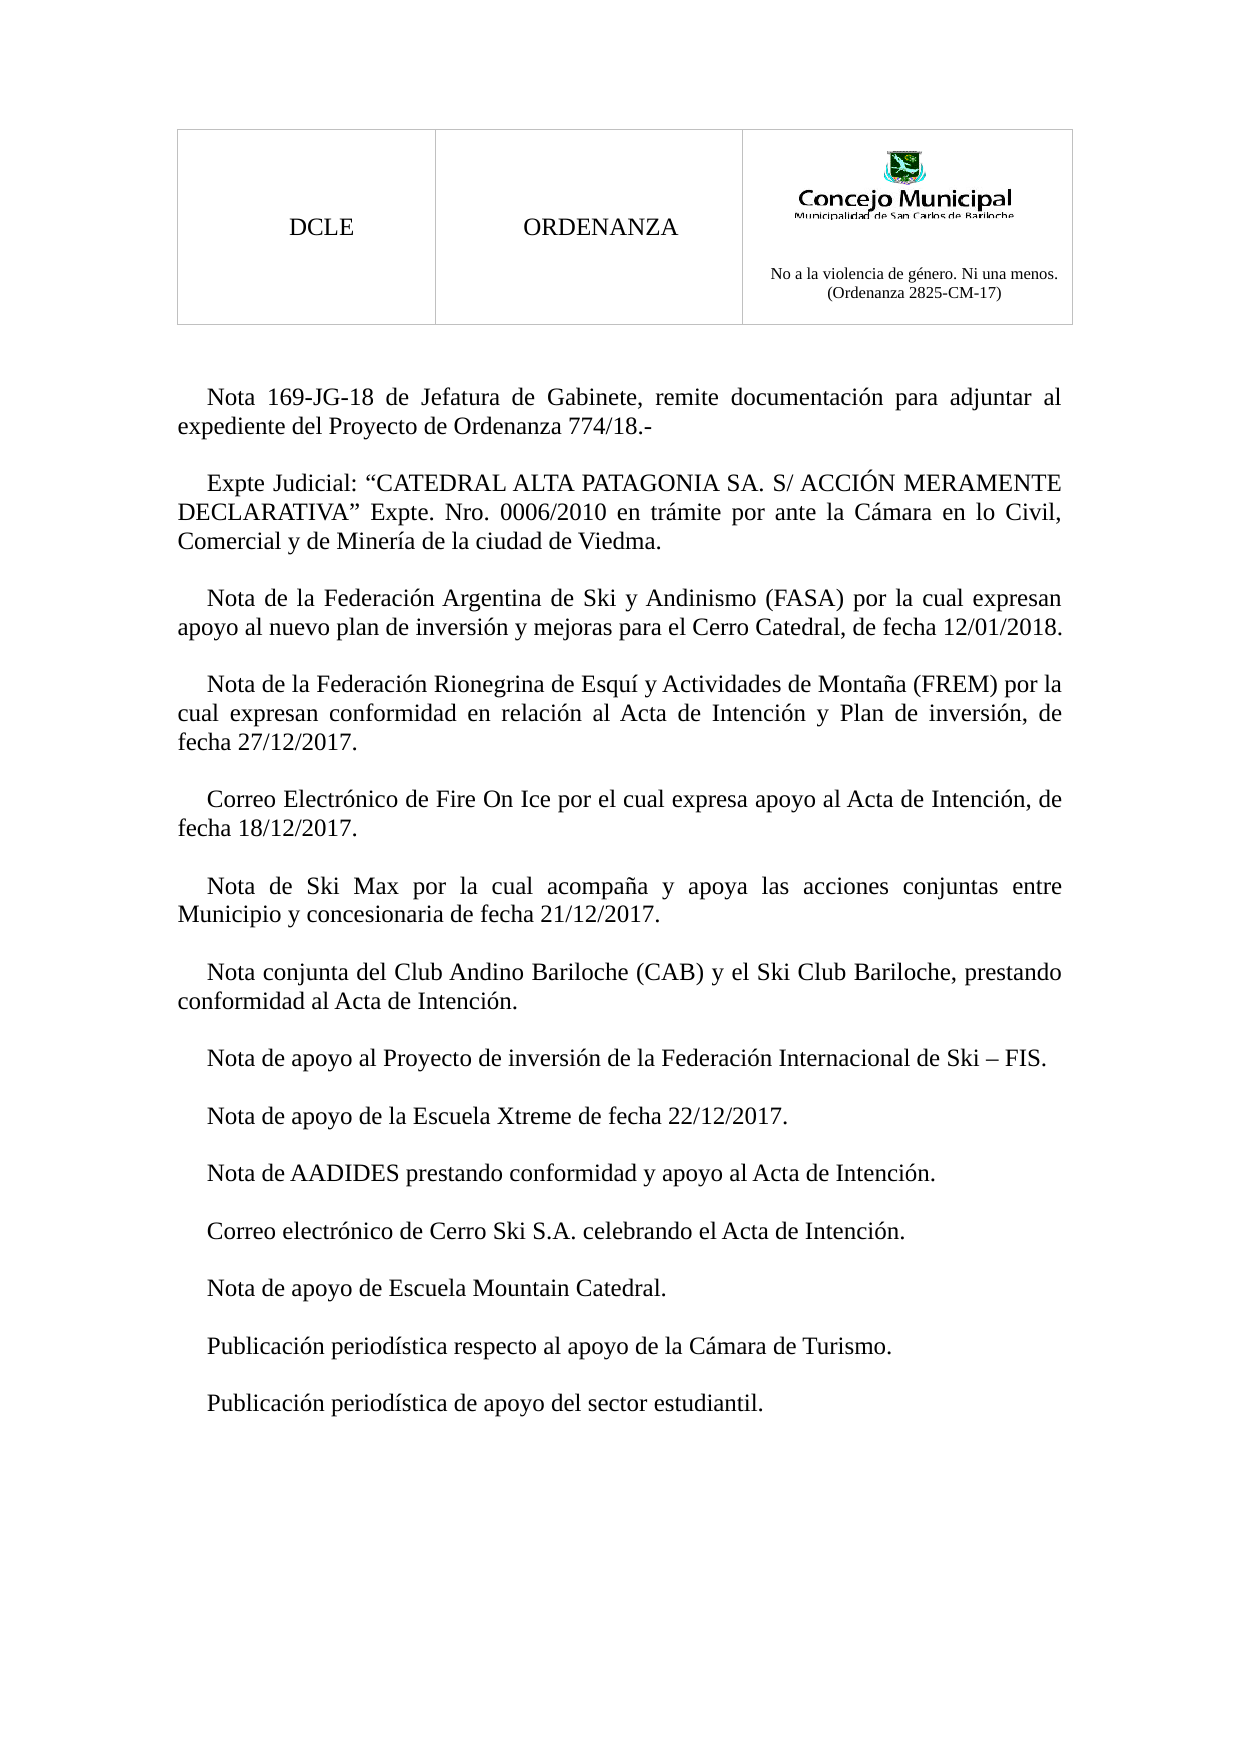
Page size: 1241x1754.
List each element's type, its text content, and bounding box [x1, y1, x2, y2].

list Nota de apoyo de la Escuela Xtreme de fecha 22/12/2017. [177, 1101, 1063, 1129]
list Publicación periodística de apoyo del sector estudiantil. [177, 1388, 1063, 1417]
list Nota 169-JG-18 de Jefatura de Gabinete, remite documentación para adjuntar al expediente del Proyecto de Ordenanza 774/18.- [177, 382, 1063, 439]
list Expte Judicial: “CATEDRAL ALTA PATAGONIA SA. S/ ACCIÓN MERAMENTE DECLARATIVA” Expte. Nro. 0006/2010 en trámite por ante la Cámara en lo Civil, Comercial y de Minería de la ciudad de Viedma. [177, 468, 1063, 554]
list Correo Electrónico de Fire On Ice por el cual expresa apoyo al Acta de Intención, de fecha 18/12/2017. [177, 784, 1063, 842]
list Publicación periodística respecto al apoyo de la Cámara de Turismo. [177, 1331, 1063, 1359]
list Correo electrónico de Cerro Ski S.A. celebrando el Acta de Intención. [177, 1216, 1063, 1244]
list Nota de apoyo al Proyecto de inversión de la Federación Internacional de Ski – FIS. [177, 1043, 1063, 1072]
list Nota de Ski Max por la cual acompaña y apoya las acciones conjuntas entre Municipio y concesionaria de fecha 21/12/2017. [177, 871, 1063, 928]
list Nota conjunta del Club Andino Bariloche (CAB) y el Ski Club Bariloche, prestando conformidad al Acta de Intención. [177, 957, 1063, 1014]
list Nota de AADIDES prestando conformidad y apoyo al Acta de Intención. [177, 1158, 1063, 1187]
list Nota de la Federación Argentina de Ski y Andinismo (FASA) por la cual expresan apoyo al nuevo plan de inversión y mejoras para el Cerro Catedral, de fecha 12/01/2018. [177, 583, 1063, 641]
list Nota de la Federación Rionegrina de Esquí y Actividades de Montaña (FREM) por la cual expresan conformidad en relación al Acta de Intención y Plan de inversión, de fecha 27/12/2017. [177, 669, 1063, 756]
list Nota de apoyo de Escuela Mountain Catedral. [177, 1273, 1063, 1302]
